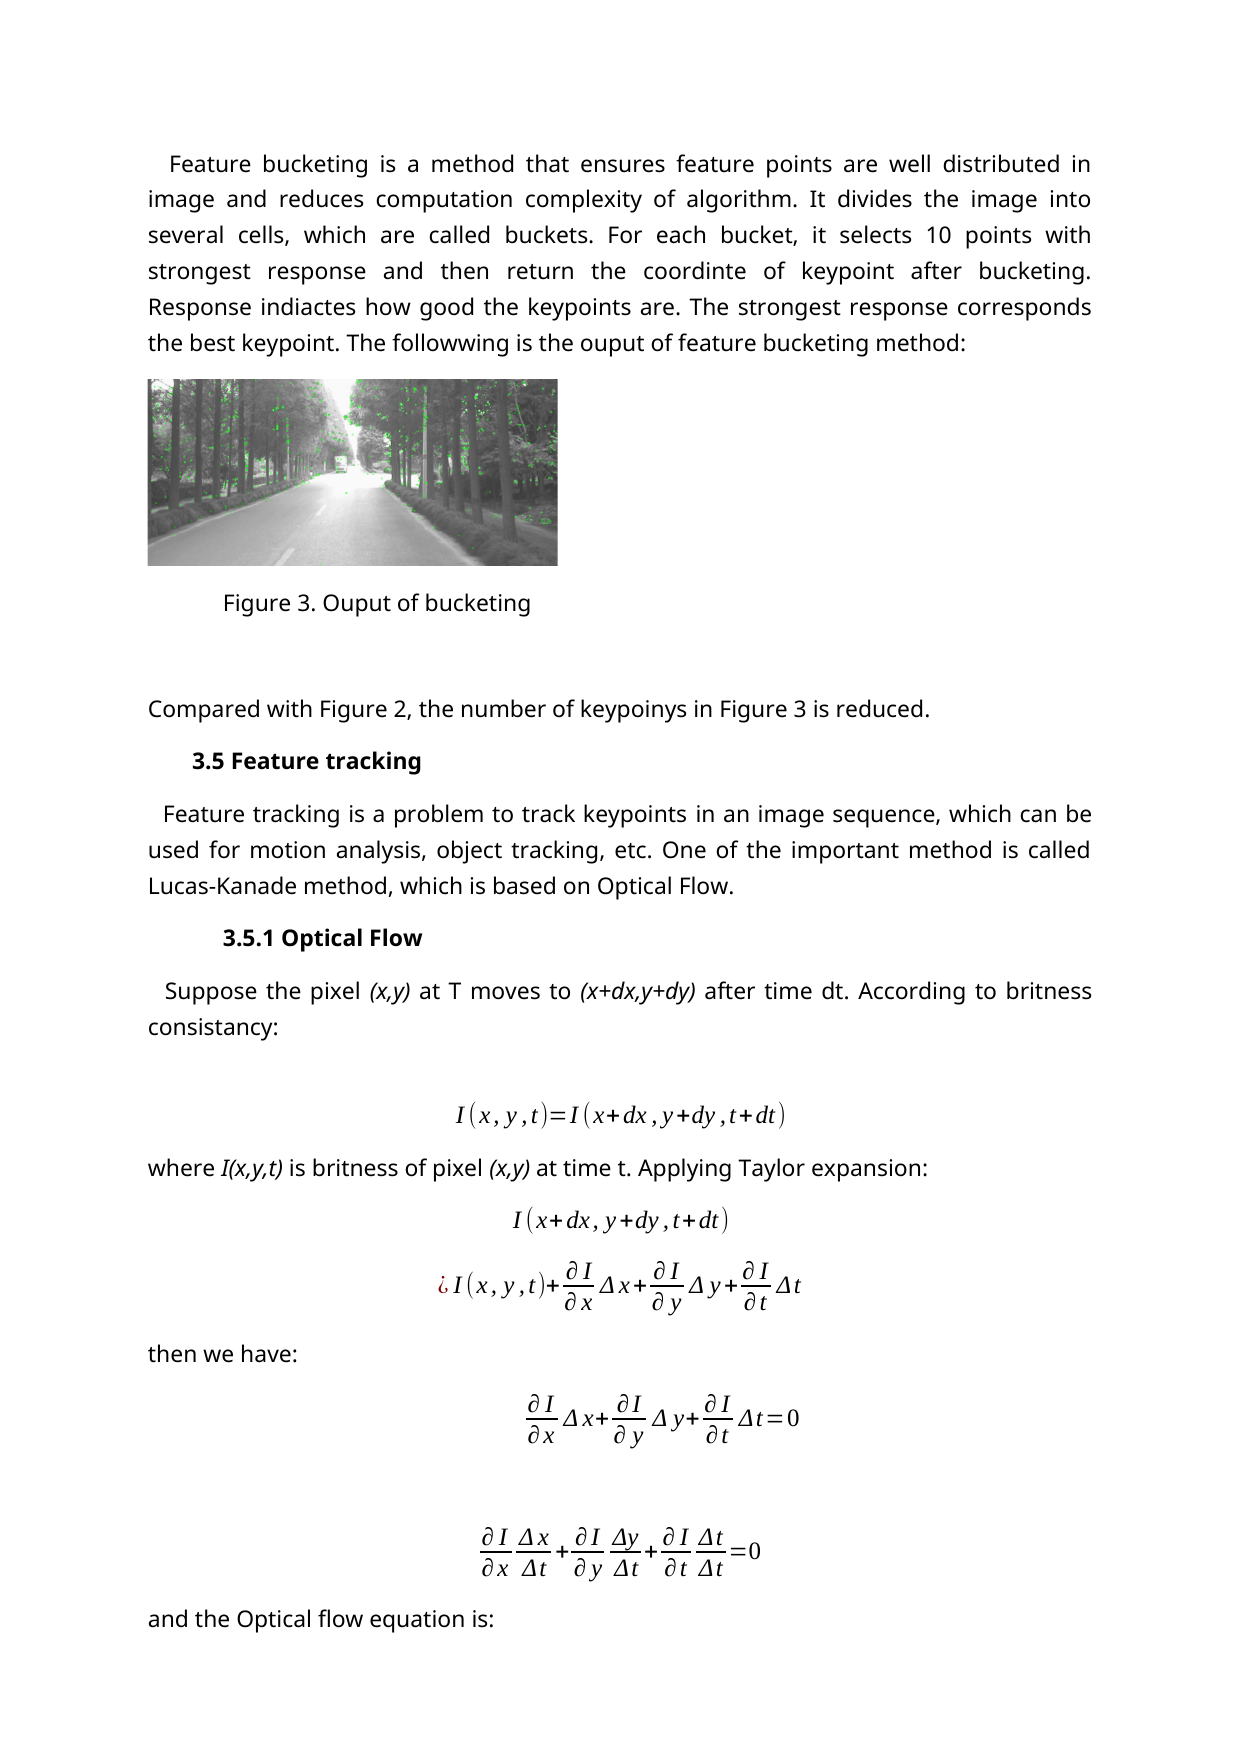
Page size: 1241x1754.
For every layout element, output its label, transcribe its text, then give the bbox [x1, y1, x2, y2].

text 3.5.1 Optical Flow [148, 922, 1093, 953]
text 3.5 Feature tracking [148, 745, 1093, 776]
text Feature bucketing is a method that ensures feature points are well distributed in image and reduces computation complexity of algorithm. It divides the image into several cells, which are called buckets. For each bucket, it selects 10 points with strongest response and then return the coordinte of keypoint after bucketing. Response indiactes how good the keypoints are. The strongest response corresponds the best keypoint. The followwing is the ouput of feature bucketing method: [148, 147, 1093, 358]
text Suppose the pixel (x,y) at T moves to (x+dx,y+dy) after time dt. According to britness consistancy: [148, 975, 1093, 1042]
text then we have: [148, 1337, 1093, 1369]
text Compared with Figure 2, the number of keypoinys in Figure 3 is reduced. [148, 693, 1093, 724]
picture [147, 379, 558, 566]
text Figure 3. Ouput of bucketing [148, 587, 1093, 619]
text Feature tracking is a problem to track keypoints in an image sequence, which can be used for motion analysis, object tracking, etc. One of the important method is called Lucas-Kanade method, which is based on Optical Flow. [148, 798, 1093, 901]
text where I(x,y,t) is britness of pixel (x,y) at time t. Applying Taylor expansion: [148, 1152, 1093, 1183]
text and the Optical flow equation is: [148, 1603, 1093, 1634]
